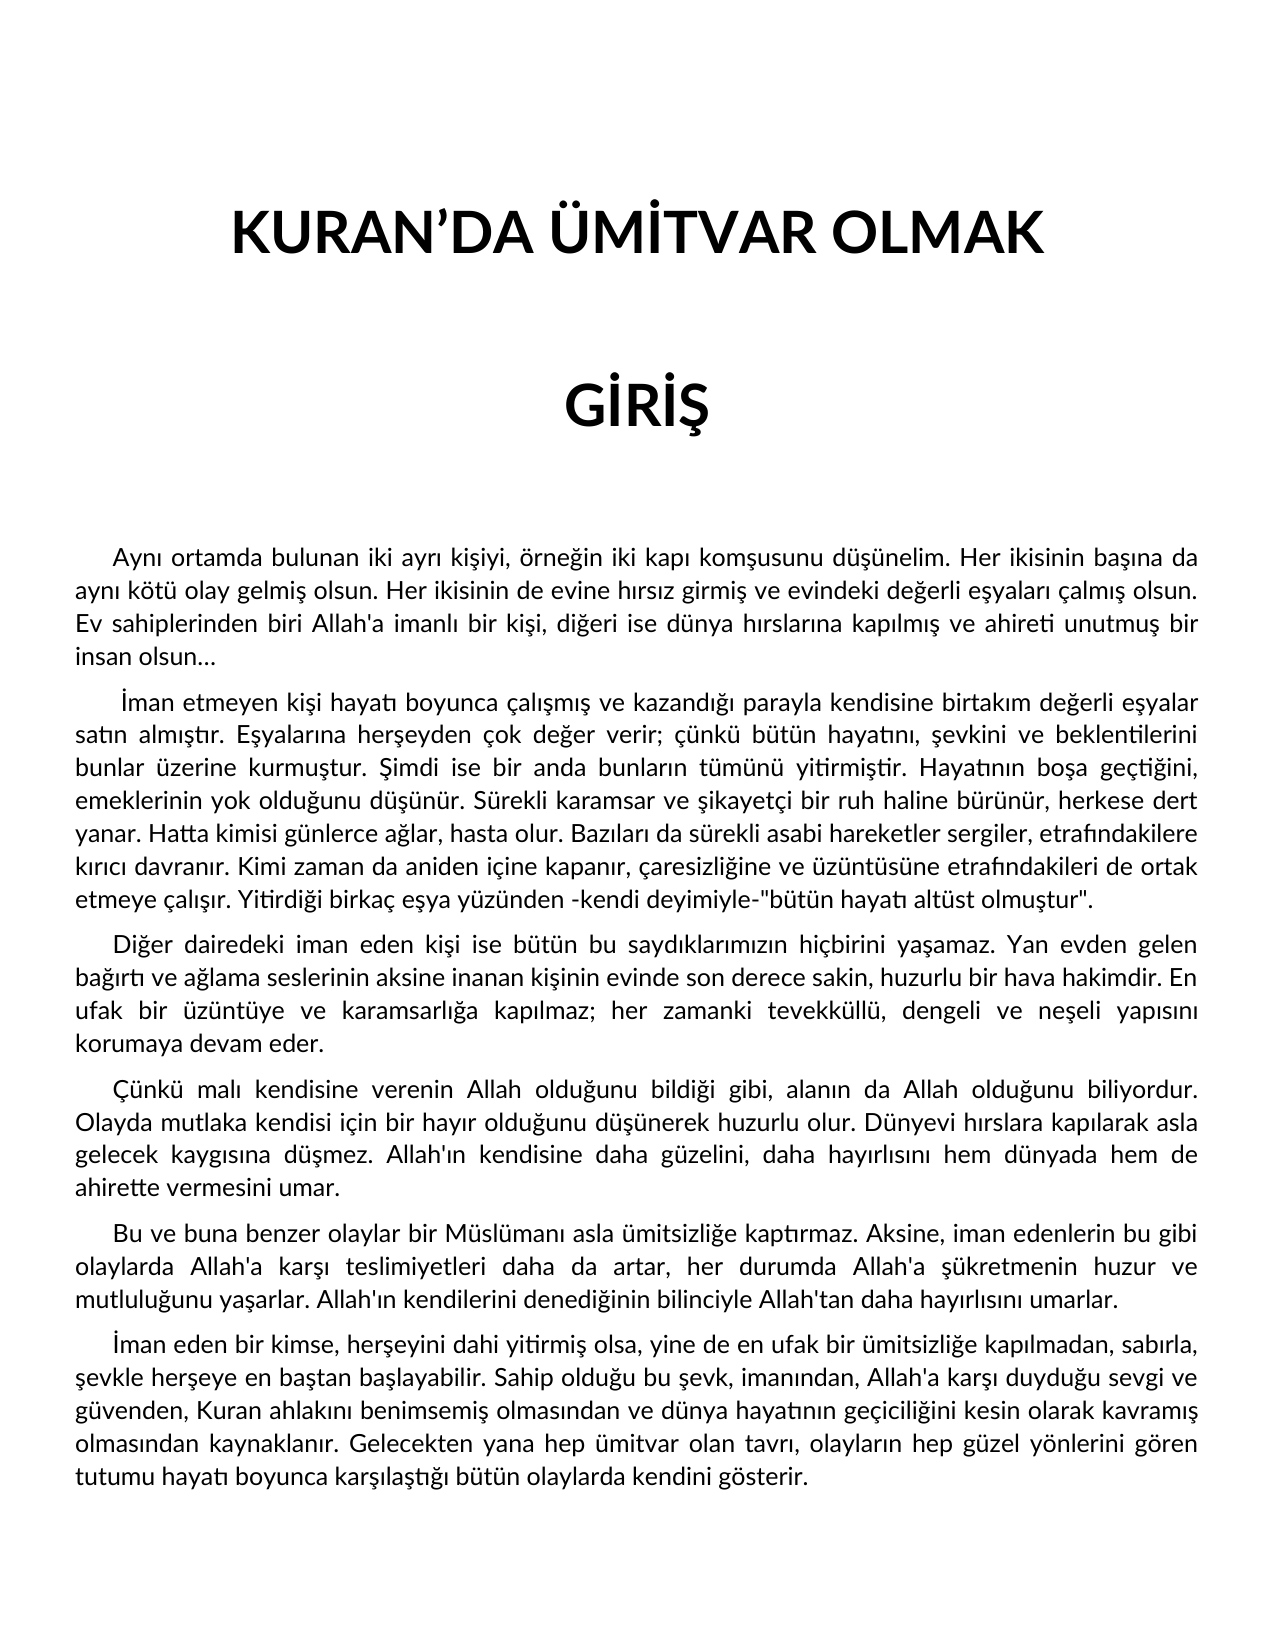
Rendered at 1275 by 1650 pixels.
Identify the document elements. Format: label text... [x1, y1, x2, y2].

text Aynı ortamda bulunan iki ayrı kişiyi, örneğin iki kapı komşusunu düşünelim. Her ikisinin başına da aynı kötü olay gelmiş olsun. Her ikisinin de evine hırsız girmiş ve evindeki değerli eşyaları çalmış olsun. Ev sahiplerinden biri Allah'a imanlı bir kişi, diğeri ise dünya hırslarına kapılmış ve ahireti unutmuş bir insan olsun… [75, 542, 1200, 671]
subtitle GİRİŞ [75, 369, 1200, 439]
text İman eden bir kimse, herşeyini dahi yitirmiş olsa, yine de en ufak bir ümitsizliğe kapılmadan, sabırla, şevkle herşeye en baştan başlayabilir. Sahip olduğu bu şevk, imanından, Allah'a karşı duyduğu sevgi ve güvenden, Kuran ahlakını benimsemiş olmasından ve dünya hayatının geçiciliğini kesin olarak kavramış olmasından kaynaklanır. Gelecekten yana hep ümitvar olan tavrı, olayların hep güzel yönlerini gören tutumu hayatı boyunca karşılaştığı bütün olaylarda kendini gösterir. [75, 1329, 1200, 1490]
text Bu ve buna benzer olaylar bir Müslümanı asla ümitsizliğe kaptırmaz. Aksine, iman edenlerin bu gibi olaylarda Allah'a karşı teslimiyetleri daha da artar, her durumda Allah'a şükretmenin huzur ve mutluluğunu yaşarlar. Allah'ın kendilerini denediğinin bilinciyle Allah'tan daha hayırlısını umarlar. [75, 1217, 1200, 1313]
text Diğer dairedeki iman eden kişi ise bütün bu saydıklarımızın hiçbirini yaşamaz. Yan evden gelen bağırtı ve ağlama seslerinin aksine inanan kişinin evinde son derece sakin, huzurlu bir hava hakimdir. En ufak bir üzüntüye ve karamsarlığa kapılmaz; her zamanki tevekküllü, dengeli ve neşeli yapısını korumaya devam eder. [75, 929, 1200, 1058]
text İman etmeyen kişi hayatı boyunca çalışmış ve kazandığı parayla kendisine birtakım değerli eşyalar satın almıştır. Eşyalarına herşeyden çok değer verir; çünkü bütün hayatını, şevkini ve beklentilerini bunlar üzerine kurmuştur. Şimdi ise bir anda bunların tümünü yitirmiştir. Hayatının boşa geçtiğini, emeklerinin yok olduğunu düşünür. Sürekli karamsar ve şikayetçi bir ruh haline bürünür, herkese dert yanar. Hatta kimisi günlerce ağlar, hasta olur. Bazıları da sürekli asabi hareketler sergiler, etrafındakilere kırıcı davranır. Kimi zaman da aniden içine kapanır, çaresizliğine ve üzüntüsüne etrafındakileri de ortak etmeye çalışır. Yitirdiği birkaç eşya yüzünden -kendi deyimiyle-"bütün hayatı altüst olmuştur". [75, 686, 1200, 914]
text Çünkü malı kendisine verenin Allah olduğunu bildiği gibi, alanın da Allah olduğunu biliyordur. Olayda mutlaka kendisi için bir hayır olduğunu düşünerek huzurlu olur. Dünyevi hırslara kapılarak asla gelecek kaygısına düşmez. Allah'ın kendisine daha güzelini, daha hayırlısını hem dünyada hem de ahirette vermesini umar. [75, 1073, 1200, 1202]
subtitle KURAN’DA ÜMİTVAR OLMAK [75, 195, 1200, 265]
